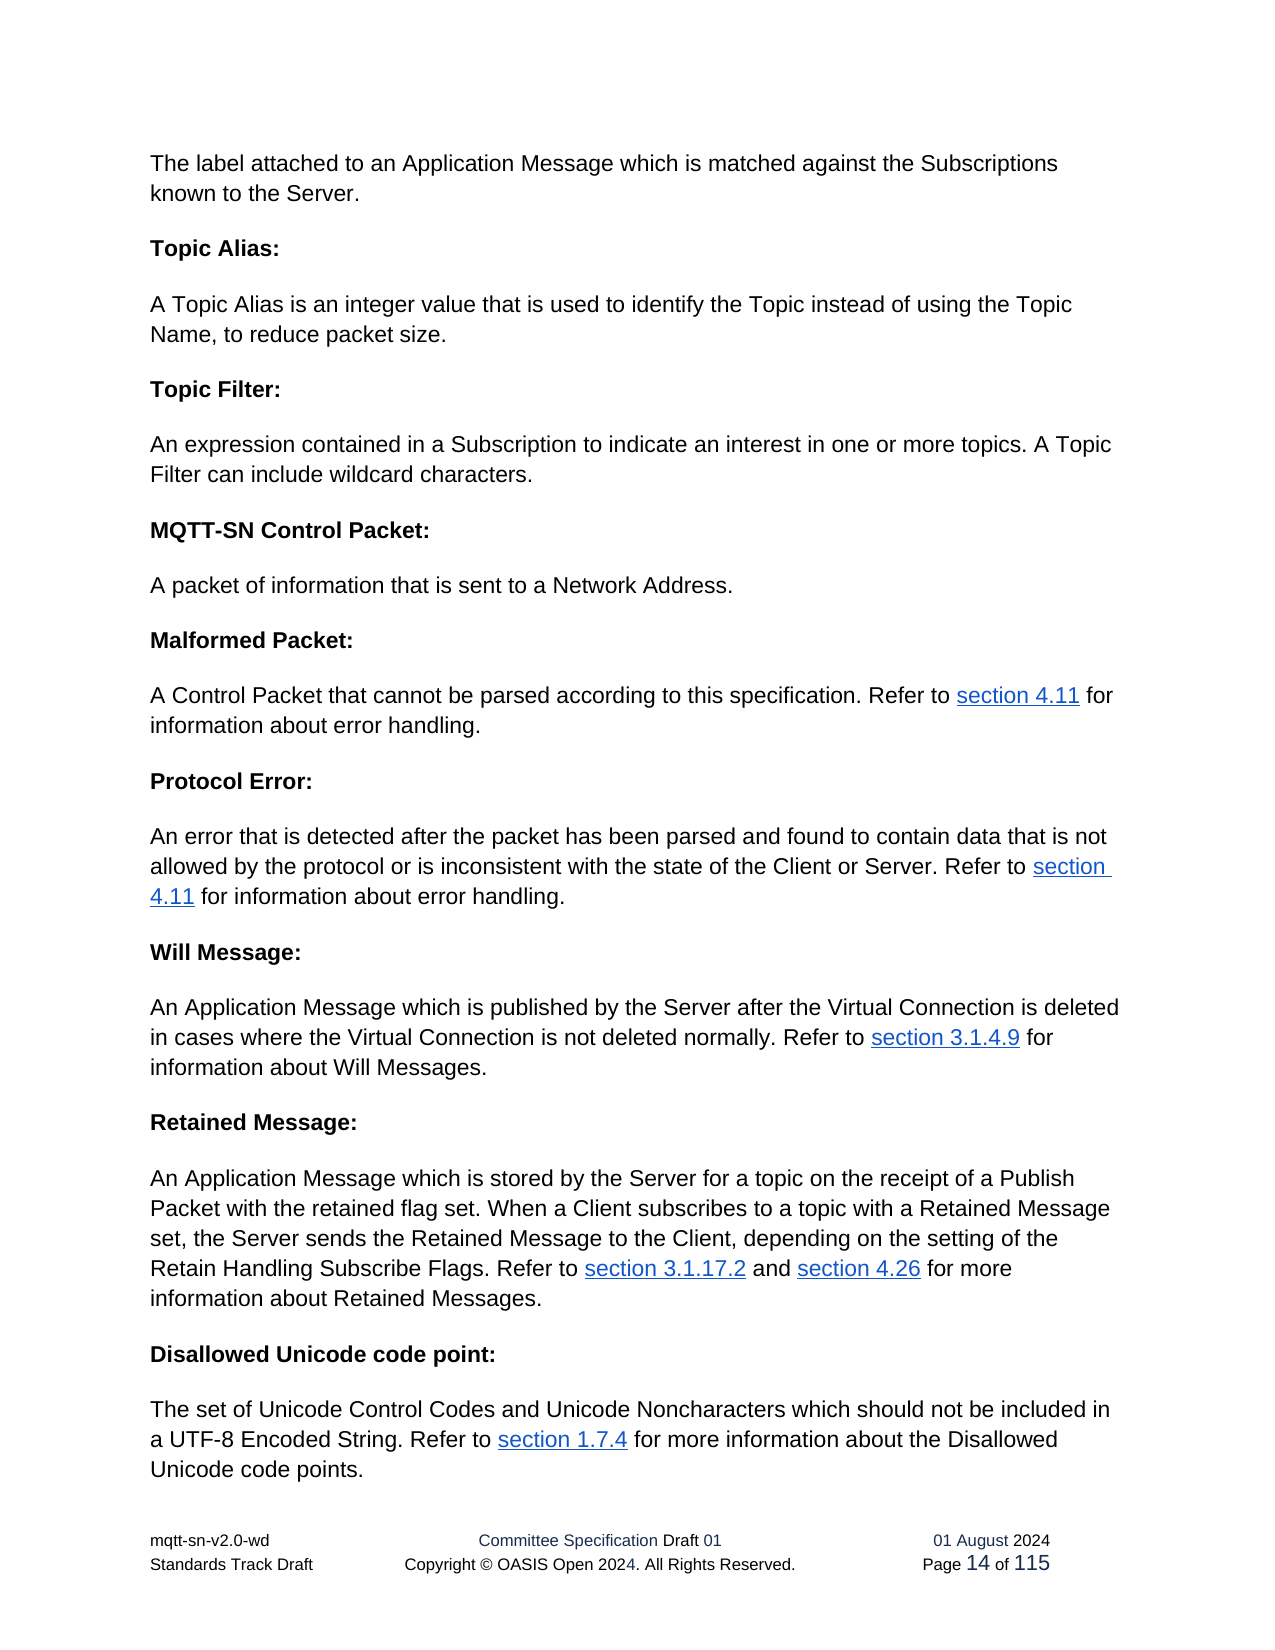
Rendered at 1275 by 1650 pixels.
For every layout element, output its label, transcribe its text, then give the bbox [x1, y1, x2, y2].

text Malformed Packet: [150, 627, 1125, 653]
text Topic Filter: [150, 376, 1125, 402]
text An Application Message which is stored by the Server for a topic on the receipt of a Publish Packet with the retained flag set. When a Client subscribes to a topic with a Retained Message set, the Server sends the Retained Message to the Client, depending on the setting of the Retain Handling Subscribe Flags. Refer to section 3.1.17.2 and section 4.26 for more information about Retained Messages. [150, 1164, 1125, 1312]
text The set of Unicode Control Codes and Unicode Noncharacters which should not be included in a UTF-8 Encoded String. Refer to section 1.7.4 for more information about the Disallowed Unicode code points. [150, 1396, 1125, 1483]
text An Application Message which is published by the Server after the Virtual Connection is deleted in cases where the Virtual Connection is not deleted normally. Refer to section 3.1.4.9 for information about Will Messages. [150, 994, 1125, 1081]
text Will Message: [150, 938, 1125, 965]
text Retained Message: [150, 1109, 1125, 1136]
text An expression contained in a Subscription to indicate an interest in one or more topics. A Topic Filter can include wildcard characters. [150, 431, 1125, 488]
text MQTT-SN Control Packet: [150, 517, 1125, 543]
text An error that is detected after the packet has been parsed and found to contain data that is not allowed by the protocol or is inconsistent with the state of the Client or Server. Refer to section 4.11 for information about error handling. [150, 823, 1125, 910]
text A Control Packet that cannot be parsed according to this specification. Refer to section 4.11 for information about error handling. [150, 682, 1125, 739]
text A packet of information that is sent to a Network Address. [150, 572, 1125, 598]
text A Topic Alias is an integer value that is used to identify the Topic instead of using the Topic Name, to reduce packet size. [150, 291, 1125, 347]
text The label attached to an Application Message which is matched against the Subscriptions known to the Server. [150, 150, 1125, 207]
text Topic Alias: [150, 235, 1125, 262]
text Disallowed Unicode code point: [150, 1341, 1125, 1367]
text Protocol Error: [150, 768, 1125, 794]
